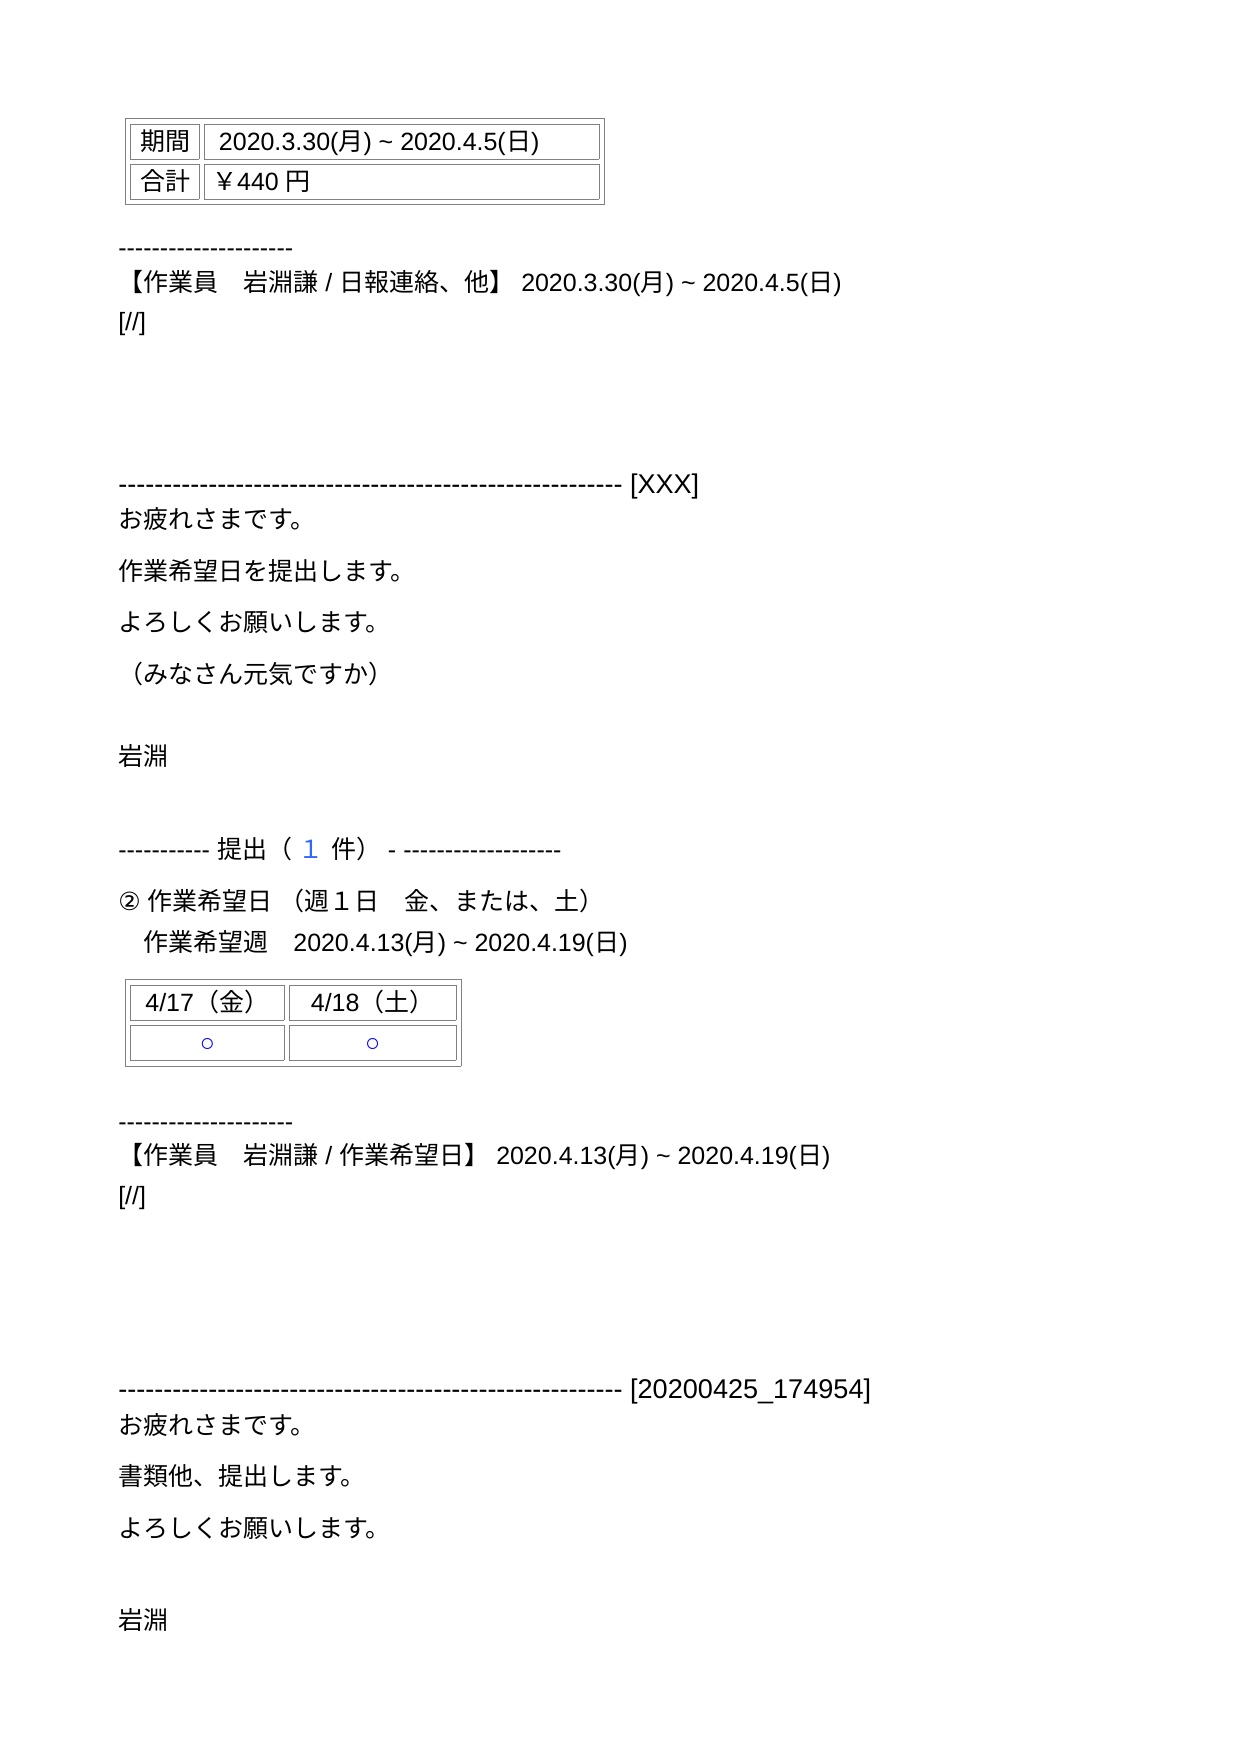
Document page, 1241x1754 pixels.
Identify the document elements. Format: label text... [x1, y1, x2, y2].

text -------------------------------------------------------- [XXX] [118, 468, 1122, 499]
text --------------------- [118, 1107, 1122, 1136]
text -------------------------------------------------------- [20200425_174954] [118, 1373, 1122, 1404]
text 作業希望日を提出します。 [118, 557, 1122, 586]
text 作業希望週 2020.4.13(月) ~ 2020.4.19(日) [118, 928, 1122, 957]
text [//] [118, 307, 1122, 336]
text 【作業員 岩淵謙 / 作業希望日】 2020.4.13(月) ~ 2020.4.19(日) [118, 1141, 1122, 1170]
text よろしくお願いします。 [118, 608, 1122, 637]
table_header 期間 [128, 119, 202, 158]
text 岩淵 [118, 742, 1122, 771]
table_header 4/18（土） [286, 980, 458, 1020]
table_cell ○ [128, 1020, 286, 1060]
text お疲れさまです。 [118, 1411, 1122, 1439]
table_cell ￥440 円 [202, 159, 602, 199]
text 岩淵 [118, 1606, 1122, 1635]
table_cell 合計 [128, 159, 202, 199]
text --------------------- [118, 233, 1122, 262]
text ----------- 提出（ １ 件） - ------------------- [118, 835, 1122, 864]
text ② 作業希望日 （週１日 金、または、土） [118, 887, 1122, 915]
text [//] [118, 1181, 1122, 1209]
text （みなさん元気ですか） [118, 660, 1122, 689]
text 書類他、提出します。 [118, 1462, 1122, 1491]
table_header 4/17（金） [128, 980, 286, 1020]
text お疲れさまです。 [118, 506, 1122, 534]
text よろしくお願いします。 [118, 1514, 1122, 1542]
table_cell ○ [286, 1020, 458, 1060]
text 【作業員 岩淵謙 / 日報連絡、他】 2020.3.30(月) ~ 2020.4.5(日) [118, 268, 1122, 296]
table_header 2020.3.30(月) ~ 2020.4.5(日) [202, 119, 602, 158]
